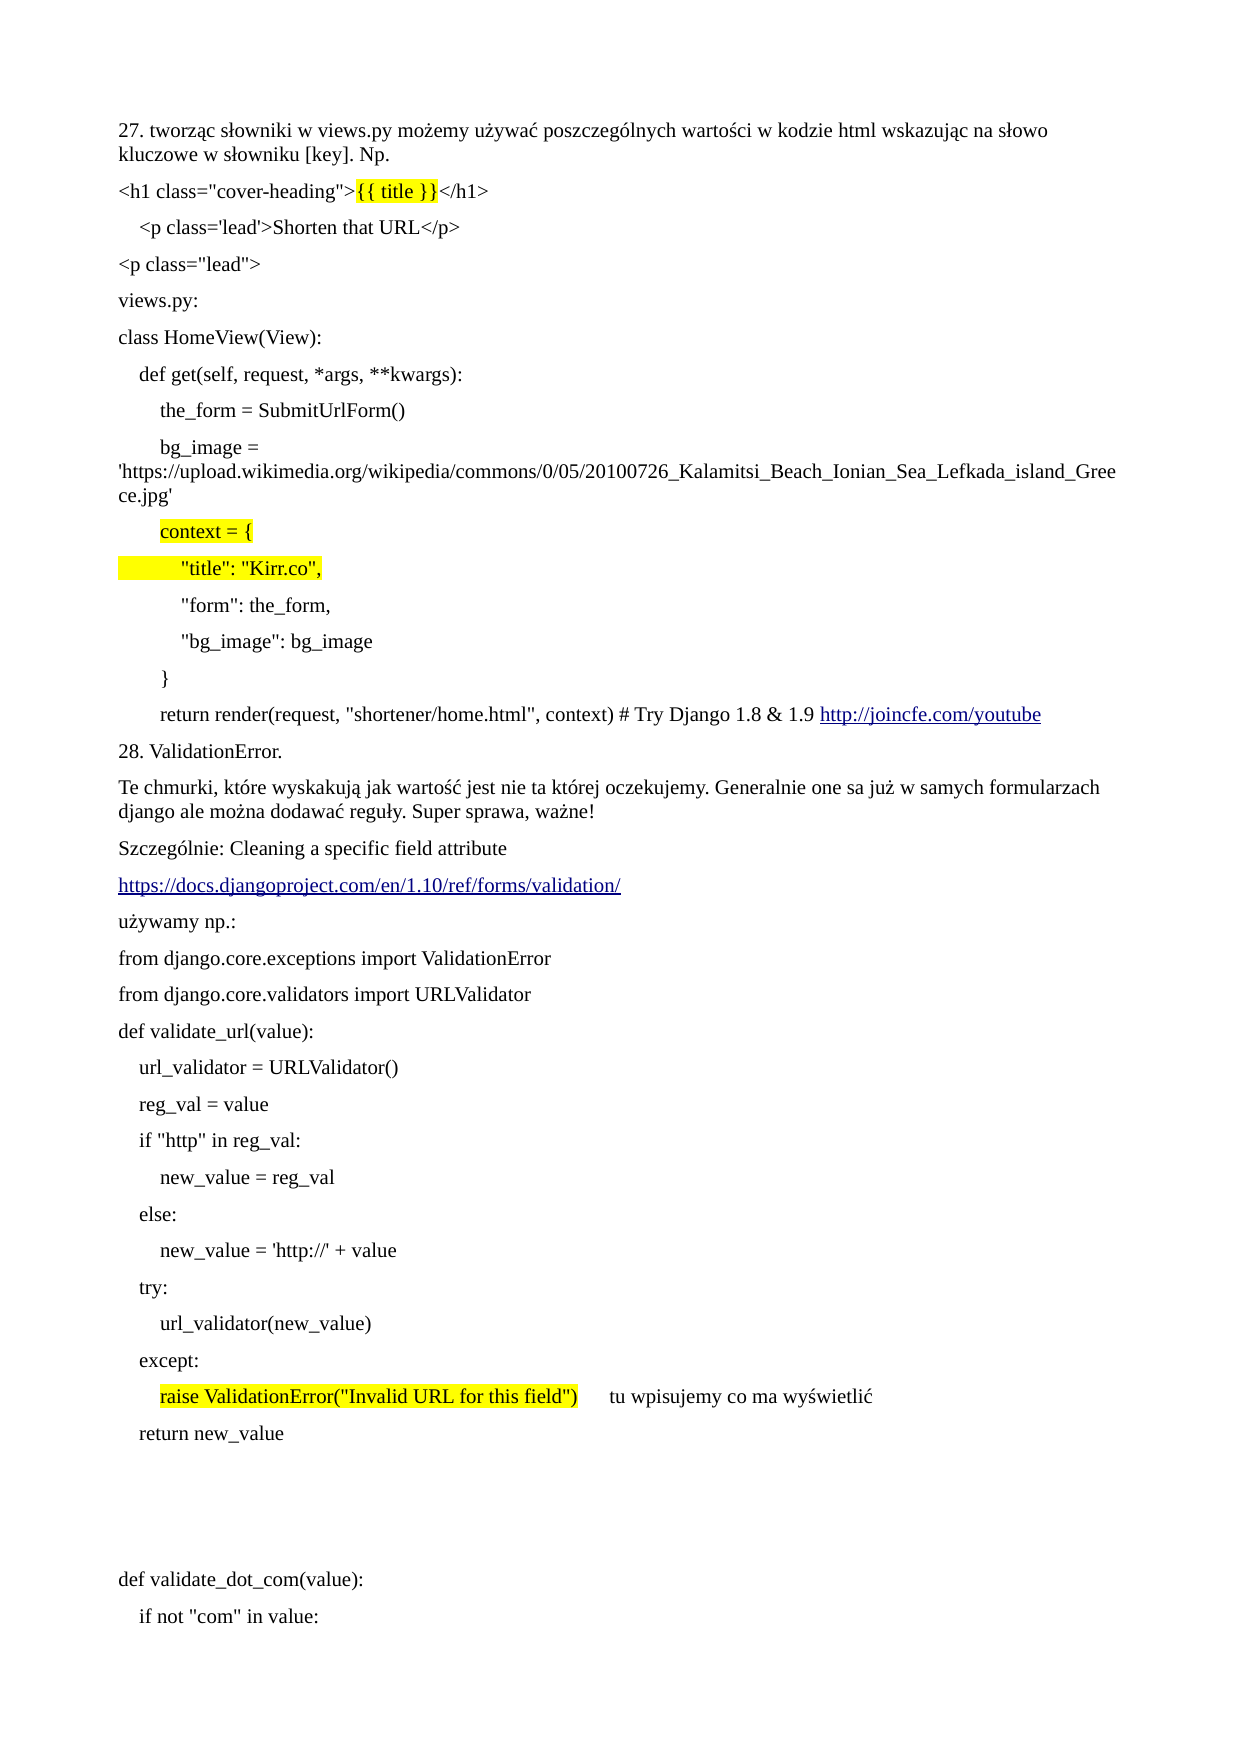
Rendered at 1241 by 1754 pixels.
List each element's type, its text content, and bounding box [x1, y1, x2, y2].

text return render(request, "shortener/home.html", context) # Try Django 1.8 & 1.9 http://joincfe.com/youtube [118, 702, 1122, 726]
text <p class='lead'>Shorten that URL</p> [118, 215, 1122, 239]
text "form": the_form, [118, 592, 1122, 617]
text url_validator = URLValidator() [118, 1055, 1122, 1079]
text from django.core.exceptions import ValidationError [118, 946, 1122, 970]
text używamy np.: [118, 909, 1122, 933]
text def validate_dot_com(value): [118, 1567, 1122, 1591]
text new_value = reg_val [118, 1165, 1122, 1189]
text } [118, 666, 1122, 690]
text new_value = 'http://' + value [118, 1238, 1122, 1262]
text Szczególnie: Cleaning a specific field attribute [118, 836, 1122, 860]
text if not "com" in value: [118, 1604, 1122, 1628]
text bg_image = 'https://upload.wikimedia.org/wikipedia/commons/0/05/20100726_Kalamitsi_Beach_Ionian_Sea_Lefkada_island_Greece.jpg' [118, 435, 1122, 507]
text https://docs.djangoproject.com/en/1.10/ref/forms/validation/ [118, 872, 1122, 897]
text try: [118, 1275, 1122, 1299]
text views.py: [118, 288, 1122, 312]
text 27. tworząc słowniki w views.py możemy używać poszczególnych wartości w kodzie html wskazując na słowo kluczowe w słowniku [key]. Np. [118, 118, 1122, 166]
text the_form = SubmitUrlForm() [118, 398, 1122, 422]
text raise ValidationError("Invalid URL for this field") tu wpisujemy co ma wyświetlić [118, 1384, 1122, 1408]
text reg_val = value [118, 1092, 1122, 1116]
text "bg_image": bg_image [118, 629, 1122, 653]
text except: [118, 1348, 1122, 1372]
text Te chmurki, które wyskakują jak wartość jest nie ta której oczekujemy. Generalnie one sa już w samych formularzach django ale można dodawać reguły. Super sprawa, ważne! [118, 775, 1122, 823]
text "title": "Kirr.co", [118, 556, 1122, 580]
text class HomeView(View): [118, 325, 1122, 349]
text 28. ValidationError. [118, 739, 1122, 763]
text <h1 class="cover-heading">{{ title }}</h1> [118, 179, 1122, 203]
text if "http" in reg_val: [118, 1128, 1122, 1152]
text <p class="lead"> [118, 252, 1122, 276]
text def validate_url(value): [118, 1019, 1122, 1043]
text return new_value [118, 1421, 1122, 1445]
text url_validator(new_value) [118, 1311, 1122, 1335]
text else: [118, 1202, 1122, 1226]
text from django.core.validators import URLValidator [118, 982, 1122, 1006]
text context = { [118, 519, 1122, 543]
text def get(self, request, *args, **kwargs): [118, 362, 1122, 386]
